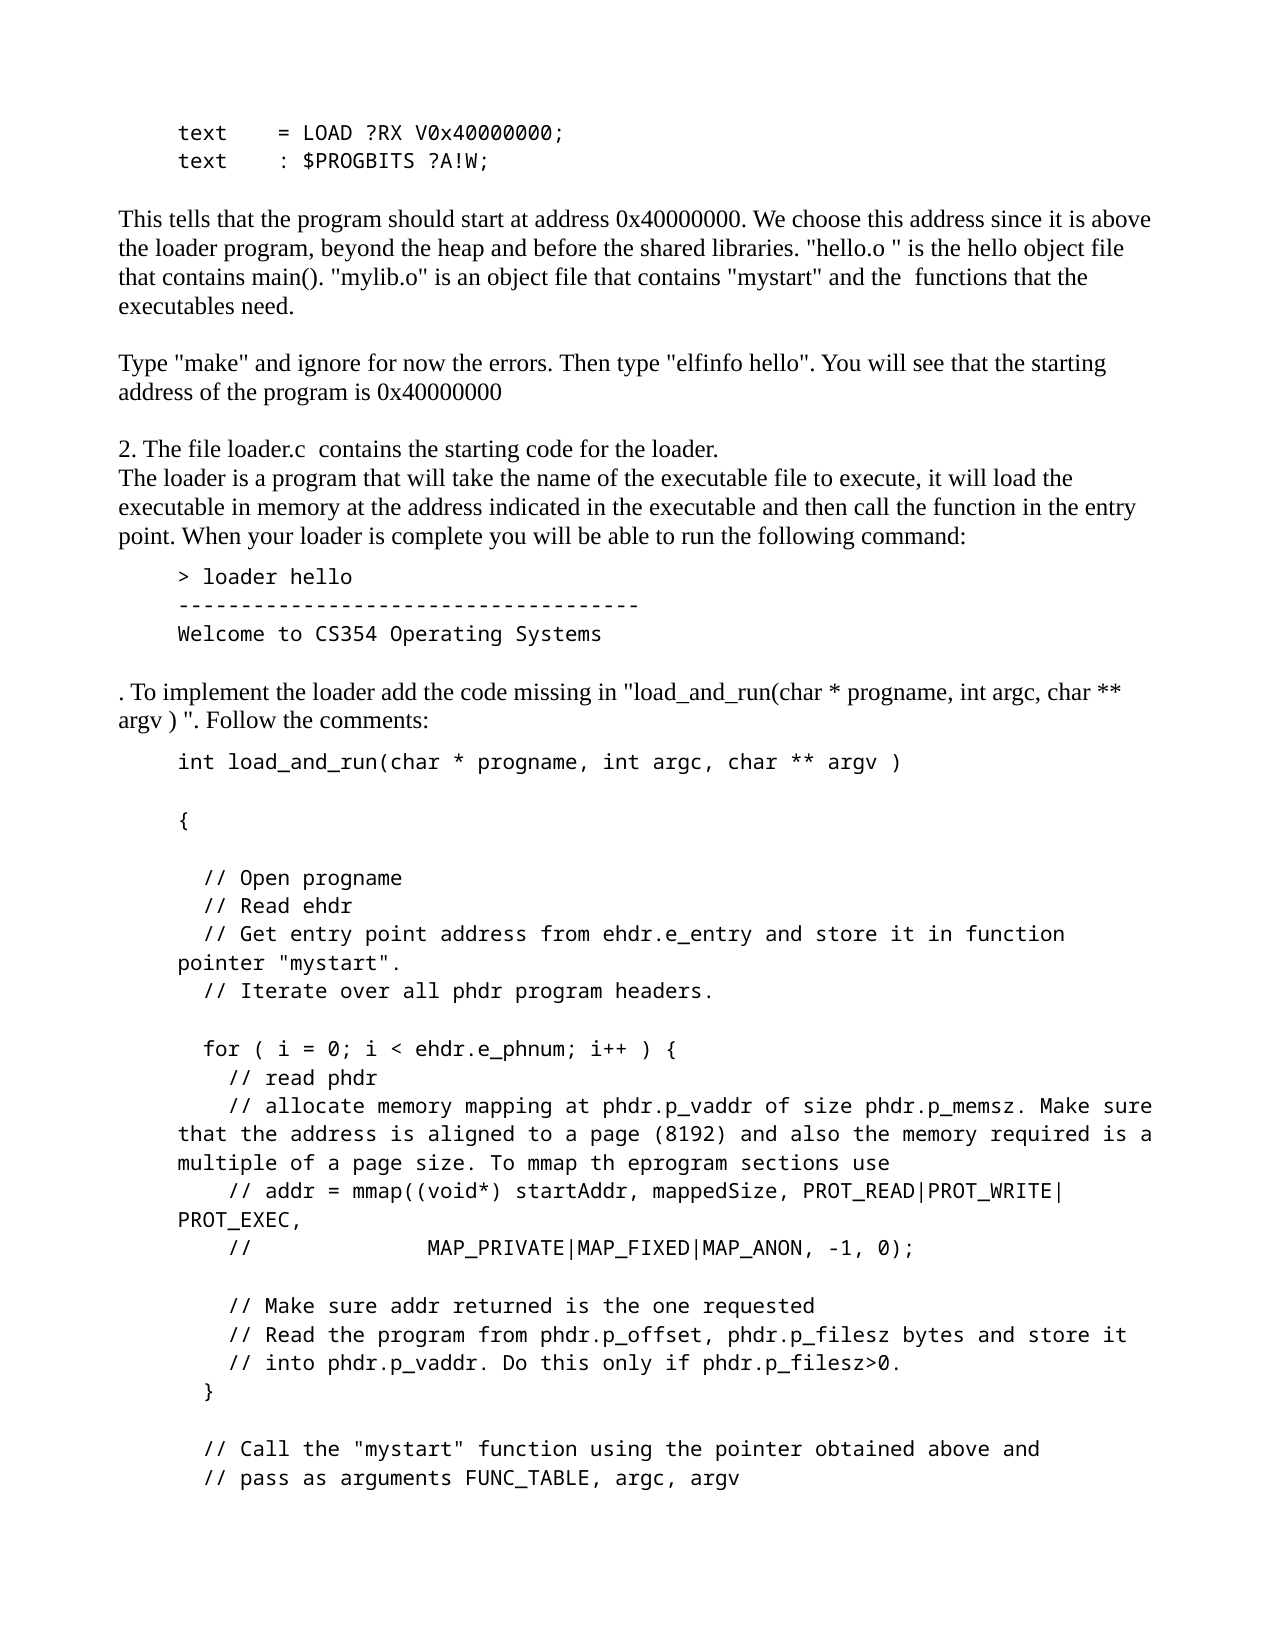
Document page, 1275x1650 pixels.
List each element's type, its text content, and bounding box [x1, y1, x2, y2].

text This tells that the program should start at address 0x40000000. We choose this address since it is above the loader program, beyond the heap and before the shared libraries. "hello.o " is the hello object file that contains main(). "mylib.o" is an object file that contains "mystart" and the functions that the executables need. Type "make" and ignore for now the errors. Then type "elfinfo hello". You will see that the starting address of the program is 0x40000000 2. The file loader.c contains the starting code for the loader. The loader is a program that will take the name of the executable file to execute, it will load the executable in memory at the address indicated in the executable and then call the function in the entry point. When your loader is complete you will be able to run the following command: [118, 204, 1157, 549]
text . To implement the loader add the code missing in "load_and_run(char * progname, int argc, char ** argv ) ". Follow the comments: [118, 677, 1157, 734]
text // Read ehdr [177, 891, 1157, 919]
text // Read the program from phdr.p_offset, phdr.p_filesz bytes and store it [177, 1320, 1157, 1348]
text // Open progname [177, 863, 1157, 891]
text { [177, 805, 1157, 833]
text // MAP_PRIVATE|MAP_FIXED|MAP_ANON, -1, 0); [177, 1233, 1157, 1262]
text int load_and_run(char * progname, int argc, char ** argv ) [177, 747, 1157, 775]
text // Call the "mystart" function using the pointer obtained above and [177, 1434, 1157, 1463]
text ------------------------------------- [177, 590, 1157, 619]
text // read phdr [177, 1063, 1157, 1091]
text // addr = mmap((void*) startAddr, mappedSize, PROT_READ|PROT_WRITE| PROT_EXEC, [177, 1176, 1157, 1233]
text text = LOAD ?RX V0x40000000; [177, 118, 1157, 147]
text // pass as arguments FUNC_TABLE, argc, argv [177, 1463, 1157, 1491]
text text : $PROGBITS ?A!W; [177, 147, 1157, 175]
text // Get entry point address from ehdr.e_entry and store it in function pointer "mystart". [177, 919, 1157, 976]
text Welcome to CS354 Operating Systems [177, 619, 1157, 647]
text for ( i = 0; i < ehdr.e_phnum; i++ ) { [177, 1034, 1157, 1063]
text > loader hello [177, 562, 1157, 590]
text } [177, 1377, 1157, 1405]
text // into phdr.p_vaddr. Do this only if phdr.p_filesz>0. [177, 1348, 1157, 1377]
text // Make sure addr returned is the one requested [177, 1291, 1157, 1320]
text // allocate memory mapping at phdr.p_vaddr of size phdr.p_memsz. Make sure that the address is aligned to a page (8192) and also the memory required is a multiple of a page size. To mmap th eprogram sections use [177, 1091, 1157, 1176]
text // Iterate over all phdr program headers. [177, 976, 1157, 1005]
